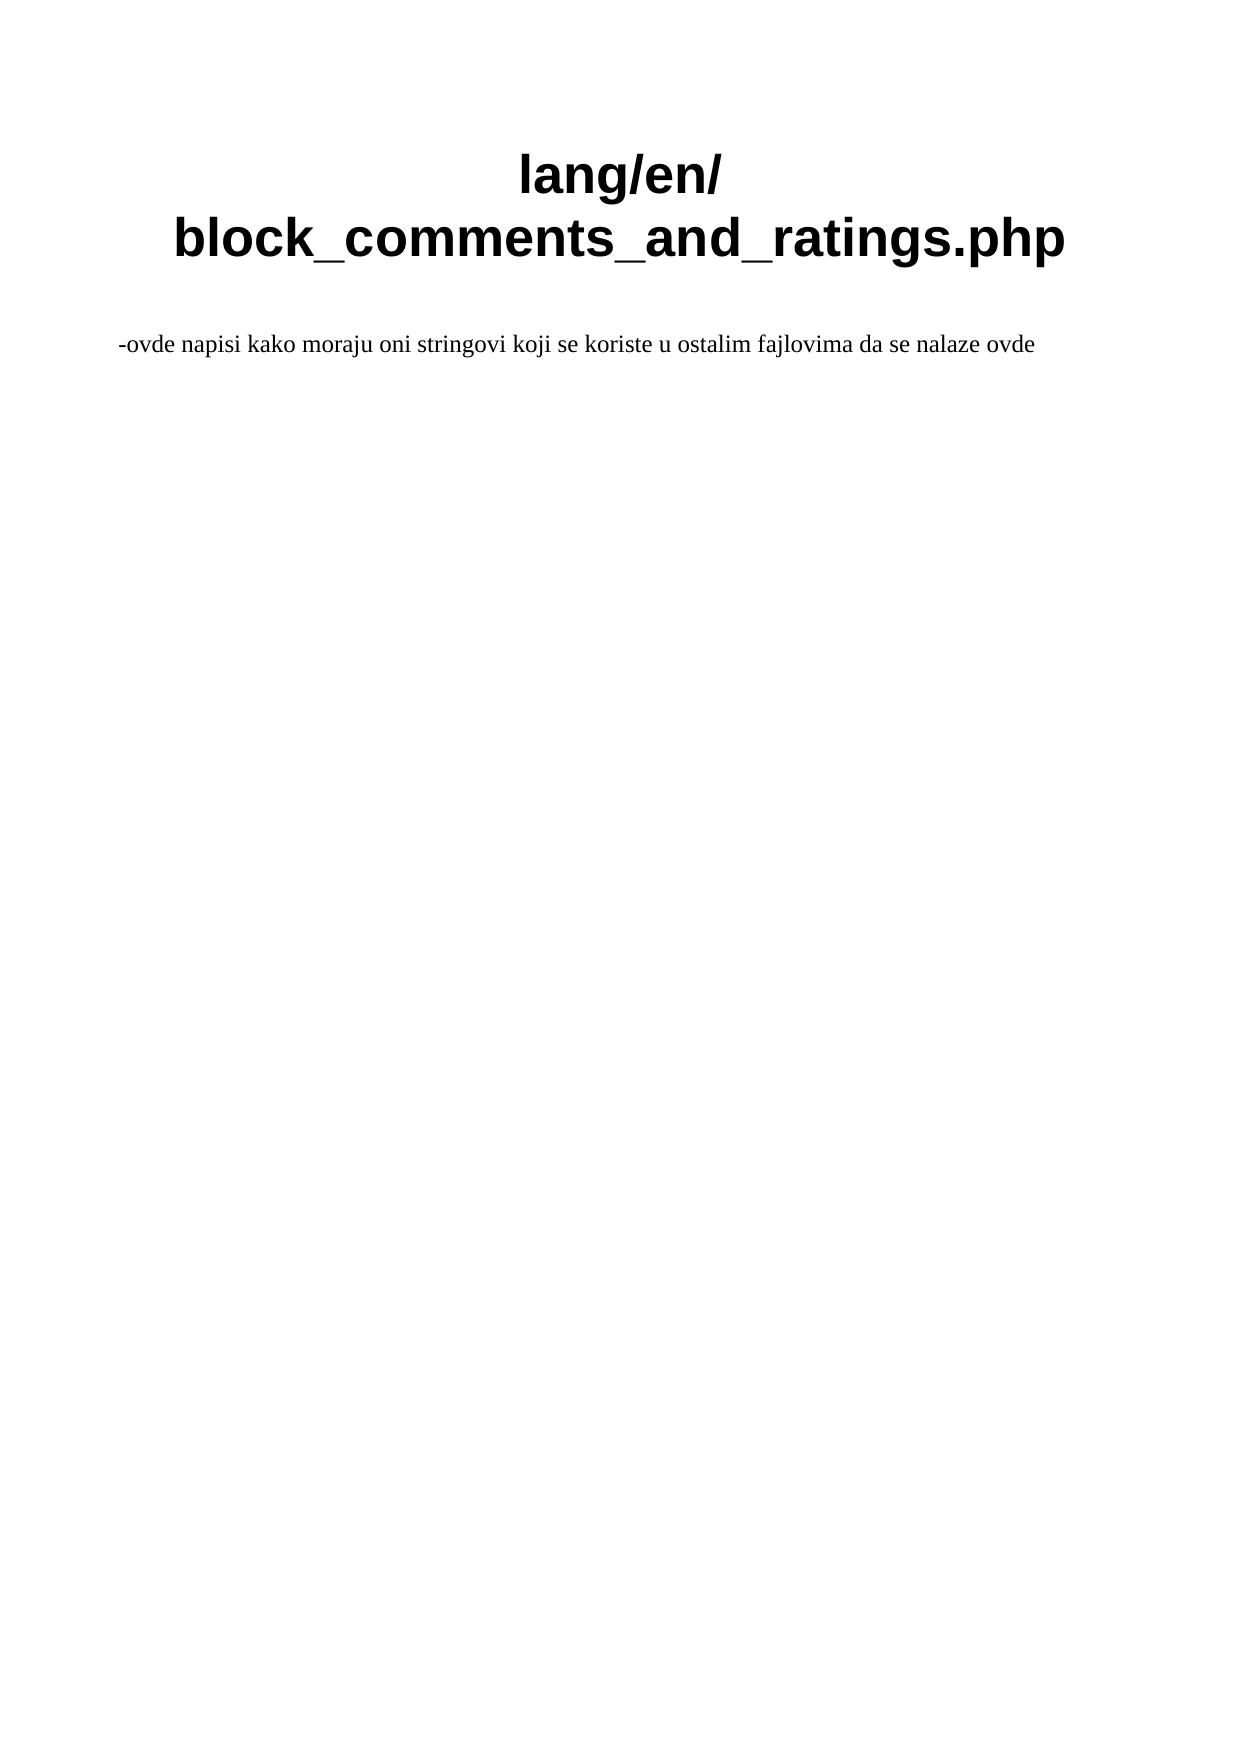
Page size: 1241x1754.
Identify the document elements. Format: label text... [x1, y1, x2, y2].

title lang/en/block_comments_and_ratings.php [118, 143, 1122, 268]
text -ovde napisi kako moraju oni stringovi koji se koriste u ostalim fajlovima da se nalaze ovde [118, 329, 1122, 358]
